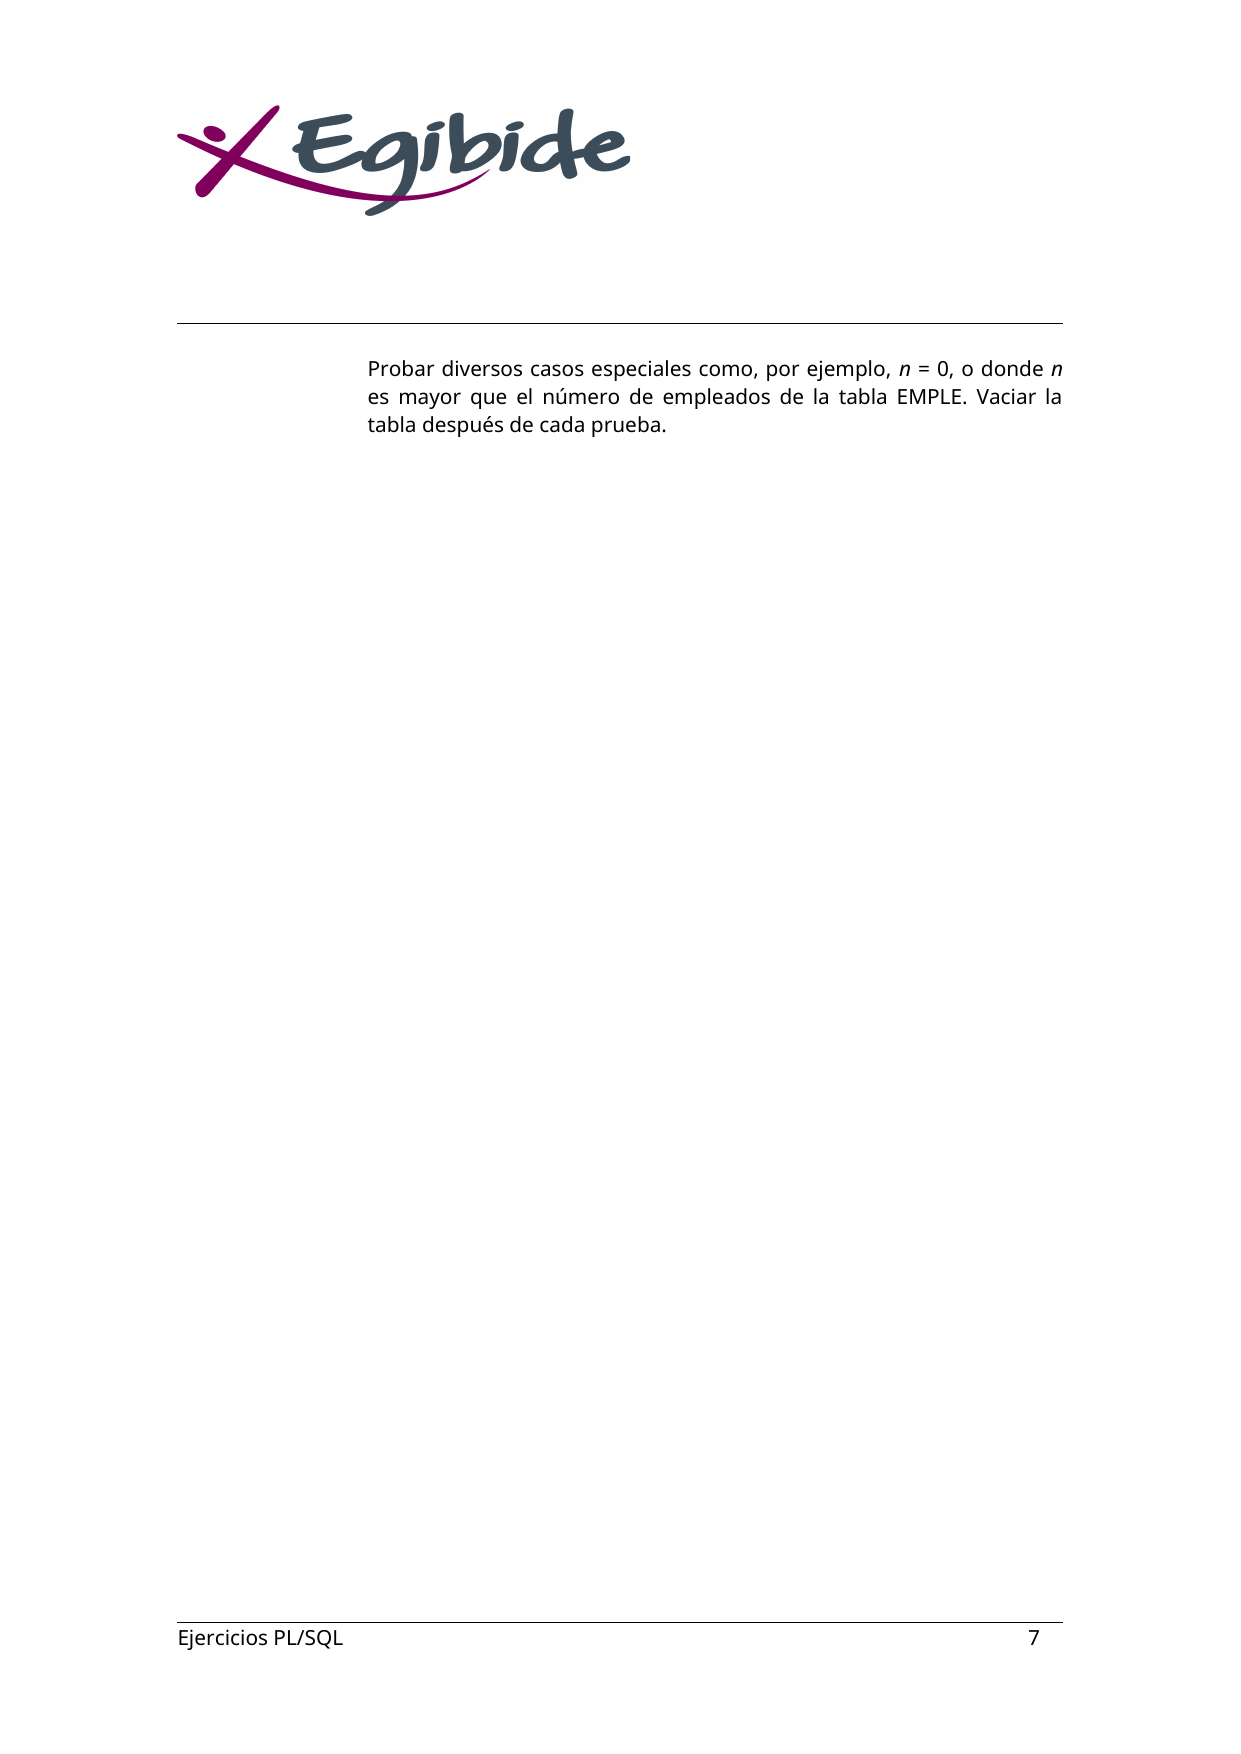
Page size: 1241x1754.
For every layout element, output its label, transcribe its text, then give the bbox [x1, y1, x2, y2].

list Probar diversos casos especiales como, por ejemplo, n = 0, o donde n es mayor que el número de empleados de la tabla EMPLE. Vaciar la tabla después de cada prueba. [238, 354, 1063, 439]
picture [176, 105, 631, 216]
